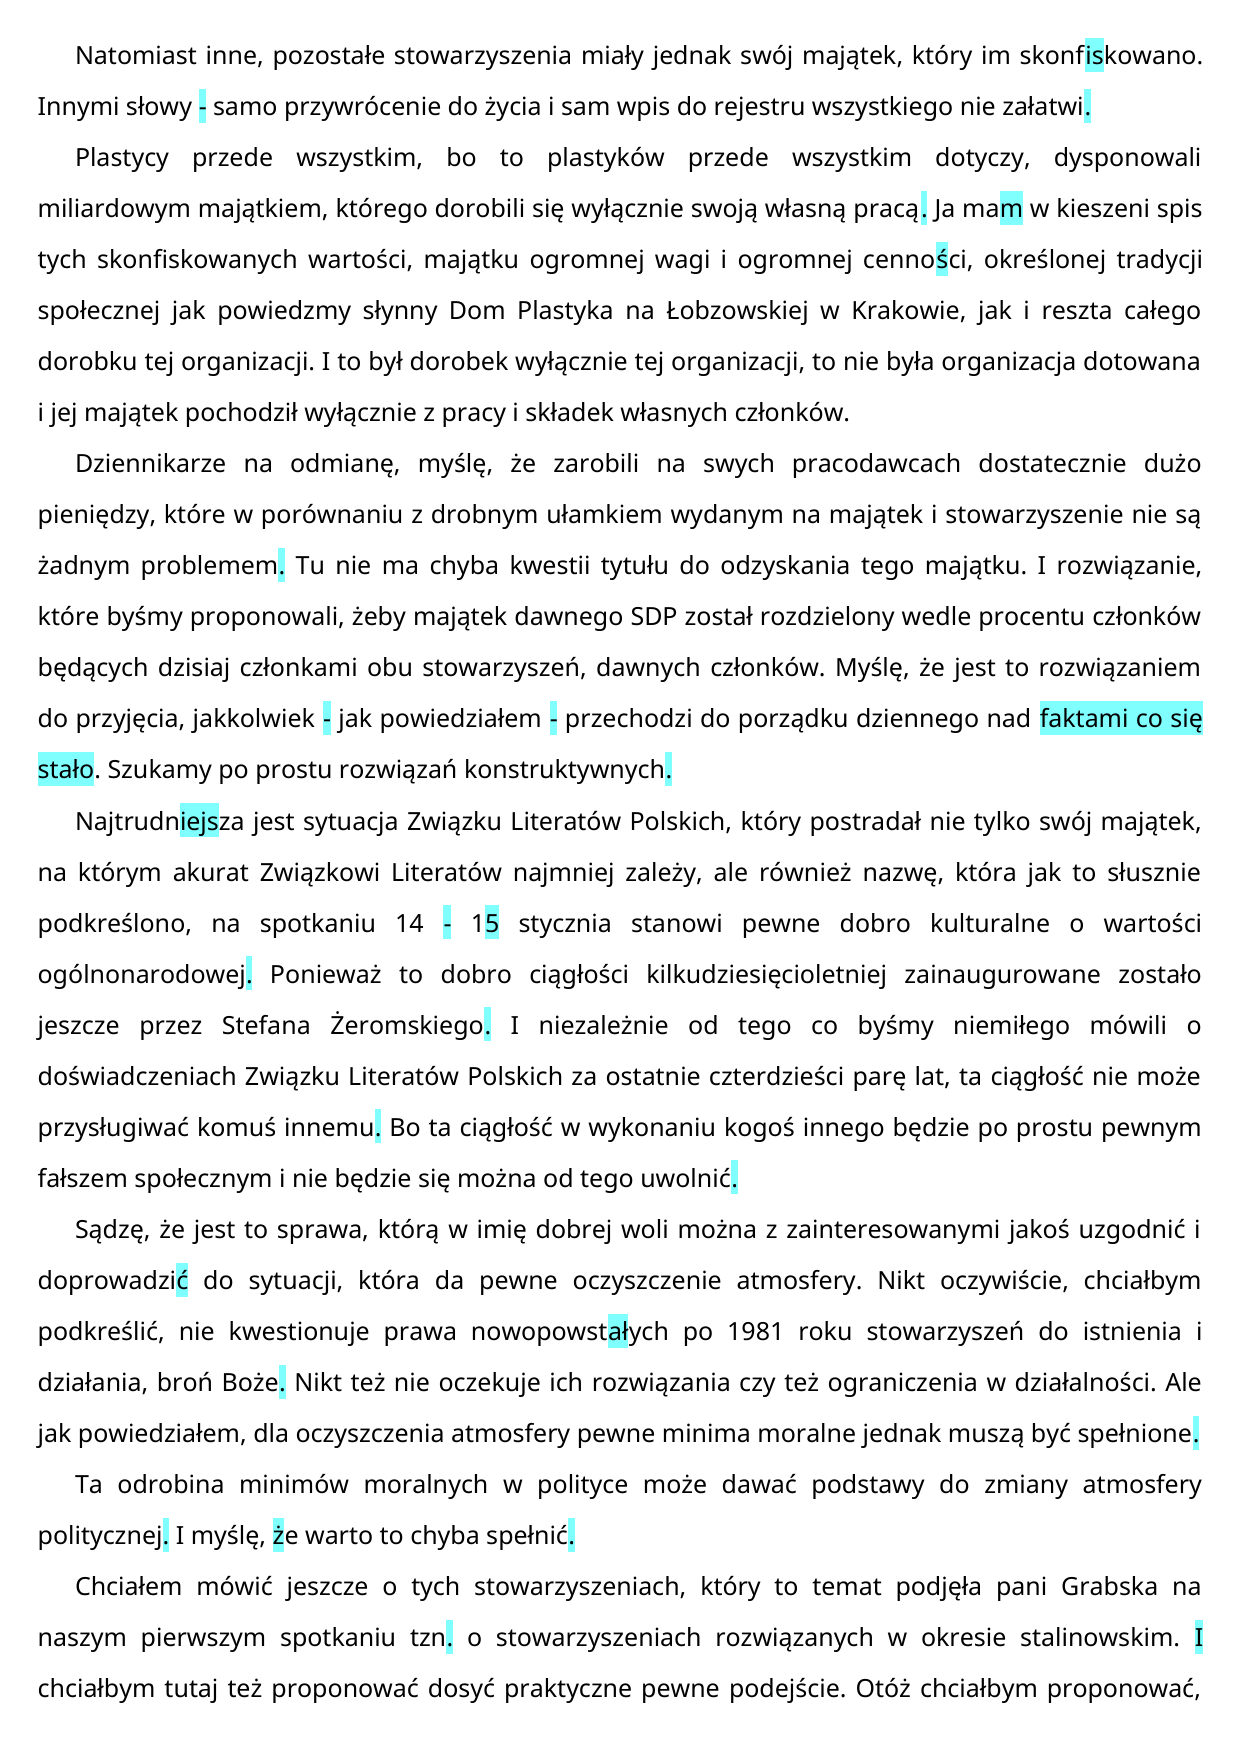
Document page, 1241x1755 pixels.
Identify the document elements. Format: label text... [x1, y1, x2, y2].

text Sądzę, że jest to sprawa, którą w imię dobrej woli można z zainteresowanymi jakoś uzgodnić i doprowadzić do sytuacji, która da pewne oczyszczenie atmosfery. Nikt oczywiście, chciałbym podkreślić, nie kwestionuje prawa nowopowstałych po 1981 roku stowarzyszeń do istnienia i działania, broń Boże. Nikt też nie oczekuje ich rozwiązania czy też ograniczenia w działalności. Ale jak powiedziałem, dla oczyszczenia atmosfery pewne minima moralne jednak muszą być spełnione. [37, 1211, 1203, 1450]
text Najtrudniejsza jest sytuacja Związku Literatów Polskich, który postradał nie tylko swój majątek, na którym akurat Związkowi Literatów najmniej zależy, ale również nazwę, która jak to słusznie podkreślono, na spotkaniu 14 - 15 stycznia stanowi pewne dobro kulturalne o wartości ogólnonarodowej. Ponieważ to dobro ciągłości kilkudziesięcioletniej zainaugurowane zostało jeszcze przez Stefana Żeromskiego. I niezależnie od tego co byśmy niemiłego mówili o doświadczeniach Związku Literatów Polskich za ostatnie czterdzieści parę lat, ta ciągłość nie może przysługiwać komuś innemu. Bo ta ciągłość w wykonaniu kogoś innego będzie po prostu pewnym fałszem społecznym i nie będzie się można od tego uwolnić. [37, 803, 1203, 1194]
text Chciałem mówić jeszcze o tych stowarzyszeniach, który to temat podjęła pani Grabska na naszym pierwszym spotkaniu tzn. o stowarzyszeniach rozwiązanych w okresie stalinowskim. I chciałbym tutaj też proponować dosyć praktyczne pewne podejście. Otóż chciałbym proponować, [37, 1569, 1203, 1705]
text Ta odrobina minimów moralnych w polityce może dawać podstawy do zmiany atmosfery politycznej. I myślę, że warto to chyba spełnić. [37, 1467, 1203, 1552]
text Dziennikarze na odmianę, myślę, że zarobili na swych pracodawcach dostatecznie dużo pieniędzy, które w porównaniu z drobnym ułamkiem wydanym na majątek i stowarzyszenie nie są żadnym problemem. Tu nie ma chyba kwestii tytułu do odzyskania tego majątku. I rozwiązanie, które byśmy proponowali, żeby majątek dawnego SDP został rozdzielony wedle procentu członków będących dzisiaj członkami obu stowarzyszeń, dawnych członków. Myślę, że jest to rozwiązaniem do przyjęcia, jakkolwiek - jak powiedziałem - przechodzi do porządku dziennego nad faktami co się stało. Szukamy po prostu rozwiązań konstruktywnych. [37, 446, 1203, 786]
text Natomiast inne, pozostałe stowarzyszenia miały jednak swój majątek, który im skonfiskowano. Innymi słowy - samo przywrócenie do życia i sam wpis do rejestru wszystkiego nie załatwi. [37, 37, 1203, 123]
text Plastycy przede wszystkim, bo to plastyków przede wszystkim dotyczy, dysponowali miliardowym majątkiem, którego dorobili się wyłącznie swoją własną pracą. Ja mam w kieszeni spis tych skonfiskowanych wartości, majątku ogromnej wagi i ogromnej cenności, określonej tradycji społecznej jak powiedzmy słynny Dom Plastyka na Łobzowskiej w Krakowie, jak i reszta całego dorobku tej organizacji. I to był dorobek wyłącznie tej organizacji, to nie była organizacja dotowana i jej majątek pochodził wyłącznie z pracy i składek własnych członków. [37, 139, 1203, 429]
